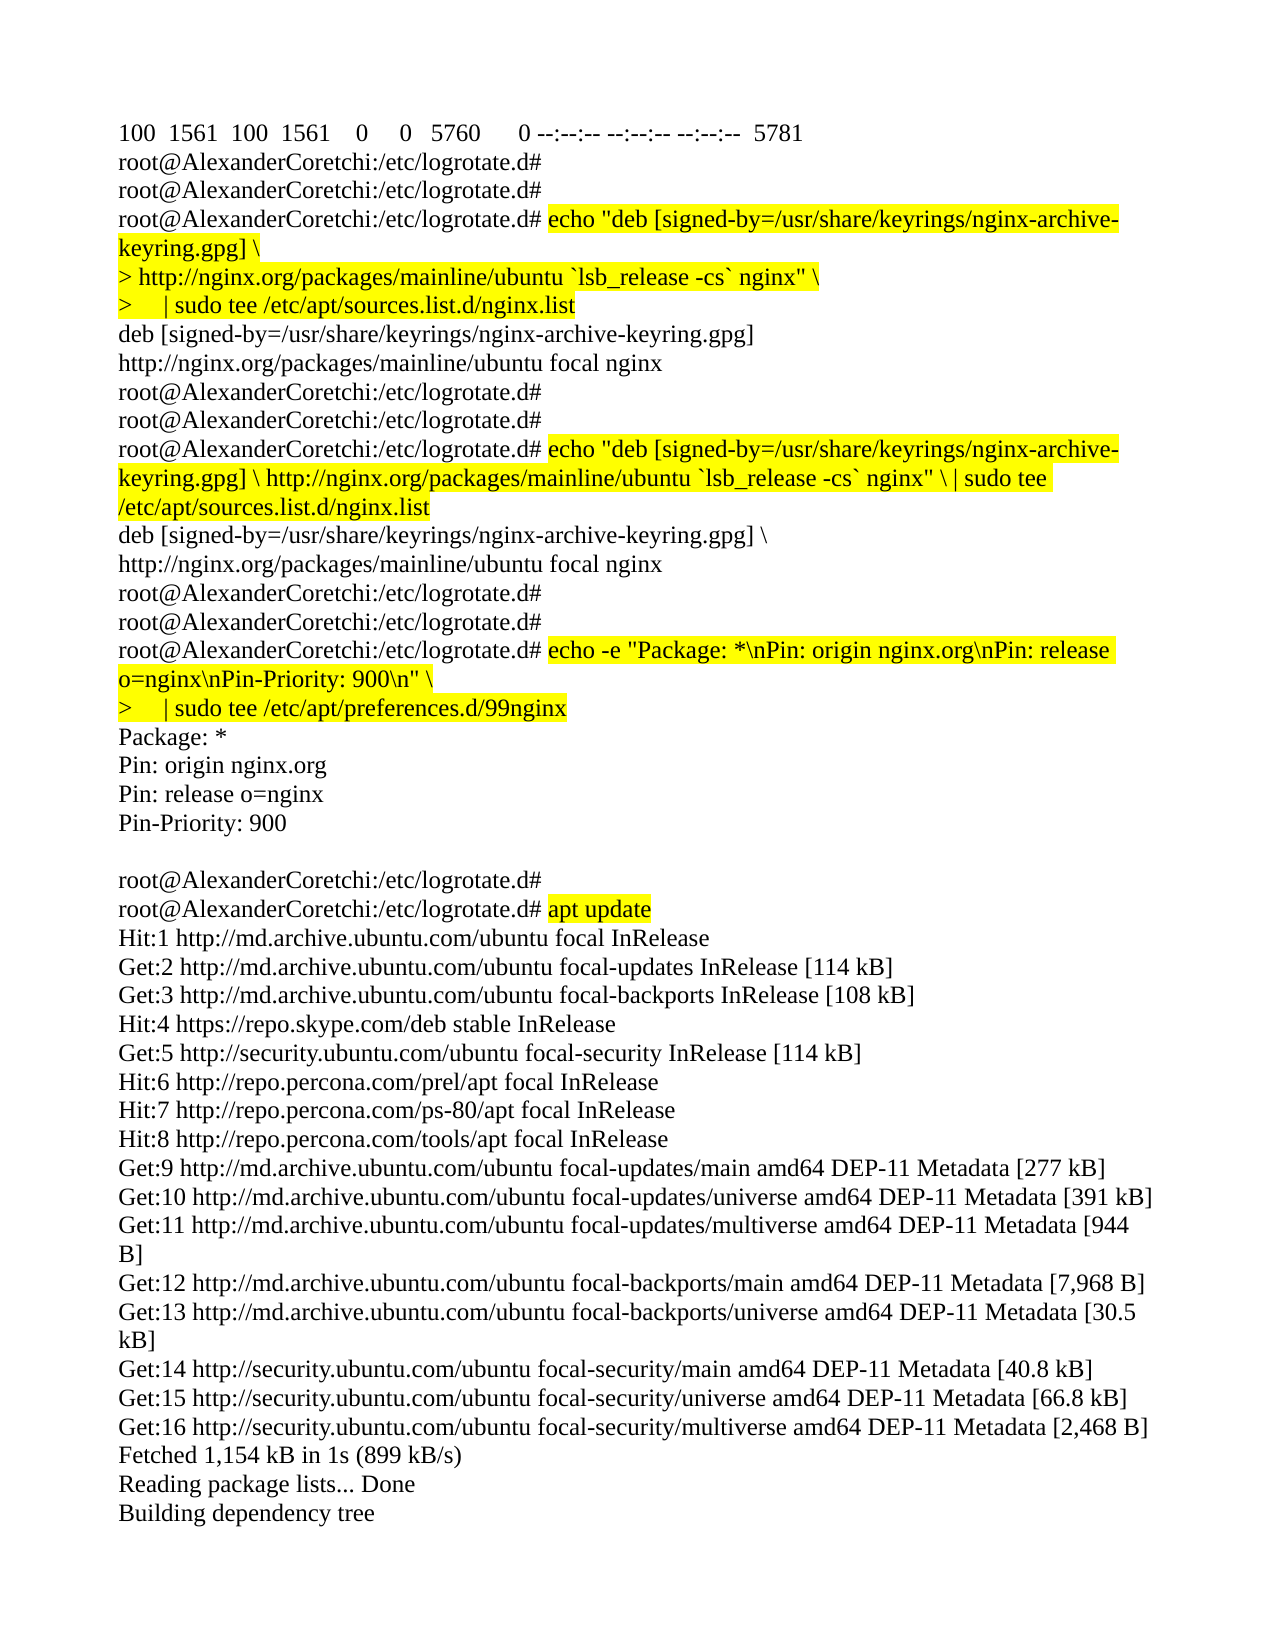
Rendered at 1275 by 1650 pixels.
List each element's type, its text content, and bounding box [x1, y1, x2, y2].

text 100 1561 100 1561 0 0 5760 0 --:--:-- --:--:-- --:--:-- 5781 [118, 118, 1157, 147]
text > | sudo tee /etc/apt/preferences.d/99nginx [118, 693, 1157, 722]
text Pin: release o=nginx [118, 779, 1157, 808]
text root@AlexanderCoretchi:/etc/logrotate.d# echo "deb [signed-by=/usr/share/keyrings/nginx-archive-keyring.gpg] \ http://nginx.org/packages/mainline/ubuntu `lsb_release -cs` nginx" \ | sudo tee /etc/apt/sources.list.d/nginx.list [118, 434, 1157, 521]
text root@AlexanderCoretchi:/etc/logrotate.d# [118, 406, 1157, 434]
text Pin-Priority: 900 [118, 808, 1157, 837]
text Pin: origin nginx.org [118, 751, 1157, 779]
text deb [signed-by=/usr/share/keyrings/nginx-archive-keyring.gpg] \ http://nginx.org/packages/mainline/ubuntu focal nginx [118, 521, 1157, 578]
text Get:5 http://security.ubuntu.com/ubuntu focal-security InRelease [114 kB] [118, 1038, 1157, 1067]
text Hit:7 http://repo.percona.com/ps-80/apt focal InRelease [118, 1096, 1157, 1124]
text > | sudo tee /etc/apt/sources.list.d/nginx.list [118, 291, 1157, 319]
text Get:13 http://md.archive.ubuntu.com/ubuntu focal-backports/universe amd64 DEP-11 Metadata [30.5 kB] [118, 1297, 1157, 1354]
text Fetched 1,154 kB in 1s (899 kB/s) [118, 1441, 1157, 1469]
text Get:16 http://security.ubuntu.com/ubuntu focal-security/multiverse amd64 DEP-11 Metadata [2,468 B] [118, 1412, 1157, 1441]
text Hit:8 http://repo.percona.com/tools/apt focal InRelease [118, 1124, 1157, 1153]
text root@AlexanderCoretchi:/etc/logrotate.d# [118, 377, 1157, 406]
text root@AlexanderCoretchi:/etc/logrotate.d# apt update [118, 894, 1157, 923]
text Get:2 http://md.archive.ubuntu.com/ubuntu focal-updates InRelease [114 kB] [118, 952, 1157, 981]
text Reading package lists... Done [118, 1469, 1157, 1498]
text Package: * [118, 722, 1157, 751]
text Get:15 http://security.ubuntu.com/ubuntu focal-security/universe amd64 DEP-11 Metadata [66.8 kB] [118, 1383, 1157, 1412]
text root@AlexanderCoretchi:/etc/logrotate.d# echo -e "Package: *\nPin: origin nginx.org\nPin: release o=nginx\nPin-Priority: 900\n" \ [118, 636, 1157, 693]
text Hit:4 https://repo.skype.com/deb stable InRelease [118, 1009, 1157, 1038]
text Get:10 http://md.archive.ubuntu.com/ubuntu focal-updates/universe amd64 DEP-11 Metadata [391 kB] [118, 1182, 1157, 1211]
text Get:11 http://md.archive.ubuntu.com/ubuntu focal-updates/multiverse amd64 DEP-11 Metadata [944 B] [118, 1211, 1157, 1268]
text Get:9 http://md.archive.ubuntu.com/ubuntu focal-updates/main amd64 DEP-11 Metadata [277 kB] [118, 1153, 1157, 1182]
text root@AlexanderCoretchi:/etc/logrotate.d# [118, 578, 1157, 607]
text > http://nginx.org/packages/mainline/ubuntu `lsb_release -cs` nginx" \ [118, 262, 1157, 291]
text Get:3 http://md.archive.ubuntu.com/ubuntu focal-backports InRelease [108 kB] [118, 981, 1157, 1009]
text Building dependency tree [118, 1498, 1157, 1527]
text Get:12 http://md.archive.ubuntu.com/ubuntu focal-backports/main amd64 DEP-11 Metadata [7,968 B] [118, 1268, 1157, 1297]
text Get:14 http://security.ubuntu.com/ubuntu focal-security/main amd64 DEP-11 Metadata [40.8 kB] [118, 1354, 1157, 1383]
text root@AlexanderCoretchi:/etc/logrotate.d# [118, 866, 1157, 894]
text deb [signed-by=/usr/share/keyrings/nginx-archive-keyring.gpg] http://nginx.org/packages/mainline/ubuntu focal nginx [118, 319, 1157, 377]
text Hit:6 http://repo.percona.com/prel/apt focal InRelease [118, 1067, 1157, 1096]
text root@AlexanderCoretchi:/etc/logrotate.d# [118, 147, 1157, 176]
text Hit:1 http://md.archive.ubuntu.com/ubuntu focal InRelease [118, 923, 1157, 952]
text root@AlexanderCoretchi:/etc/logrotate.d# [118, 176, 1157, 204]
text root@AlexanderCoretchi:/etc/logrotate.d# [118, 607, 1157, 636]
text root@AlexanderCoretchi:/etc/logrotate.d# echo "deb [signed-by=/usr/share/keyrings/nginx-archive-keyring.gpg] \ [118, 204, 1157, 262]
